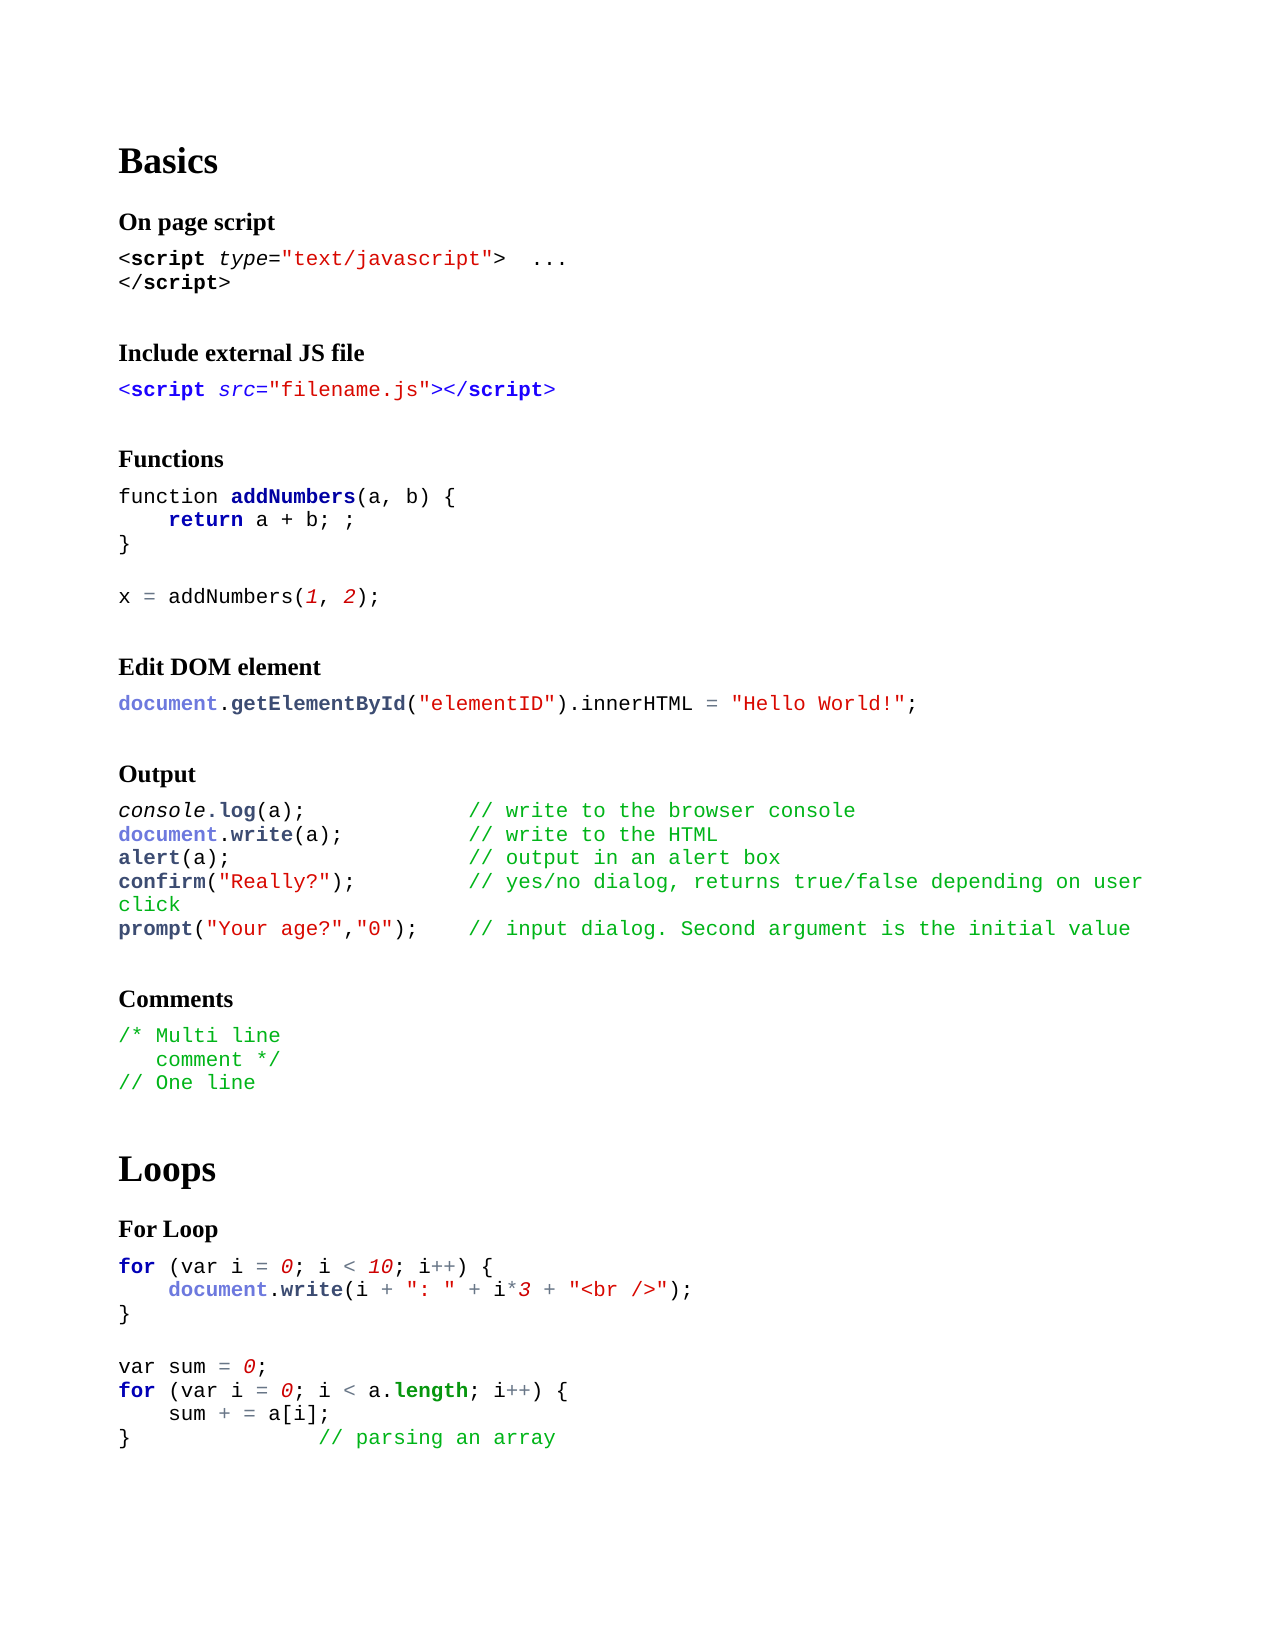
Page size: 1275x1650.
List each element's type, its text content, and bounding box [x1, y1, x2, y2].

subtitle Functions [118, 444, 1157, 473]
subtitle Basics [118, 139, 1157, 182]
text /* Multi line [118, 1025, 1157, 1049]
text for (var i = 0; i < 10; i++) { [118, 1256, 1157, 1279]
text x = addNumbers(1, 2); [118, 586, 1157, 610]
subtitle Output [118, 759, 1157, 787]
text prompt("Your age?","0"); // input dialog. Second argument is the initial value [118, 918, 1157, 942]
text } [118, 533, 1157, 557]
text var sum = 0; [118, 1356, 1157, 1380]
subtitle Include external JS file [118, 338, 1157, 366]
subtitle On page script [118, 207, 1157, 236]
text <script src="filename.js"></script> [118, 379, 1157, 402]
subtitle For Loop [118, 1214, 1157, 1243]
text for (var i = 0; i < a.length; i++) { [118, 1380, 1157, 1403]
text // One line [118, 1072, 1157, 1096]
text <script type="text/javascript"> ... [118, 248, 1157, 272]
text } // parsing an array [118, 1427, 1157, 1451]
text document.write(a); // write to the HTML [118, 823, 1157, 847]
text alert(a); // output in an alert box [118, 847, 1157, 871]
subtitle Edit DOM element [118, 652, 1157, 681]
text comment */ [118, 1049, 1157, 1072]
text confirm("Really?"); // yes/no dialog, returns true/false depending on user click [118, 871, 1157, 918]
text console.log(a); // write to the browser console [118, 800, 1157, 823]
subtitle Loops [118, 1146, 1157, 1189]
text document.getElementById("elementID").innerHTML = "Hello World!"; [118, 693, 1157, 717]
text </script> [118, 272, 1157, 296]
text function addNumbers(a, b) { [118, 486, 1157, 509]
text } [118, 1303, 1157, 1327]
text document.write(i + ": " + i*3 + "<br />"); [118, 1279, 1157, 1303]
subtitle Comments [118, 984, 1157, 1012]
text sum + = a[i]; [118, 1403, 1157, 1427]
text return a + b; ; [118, 509, 1157, 533]
